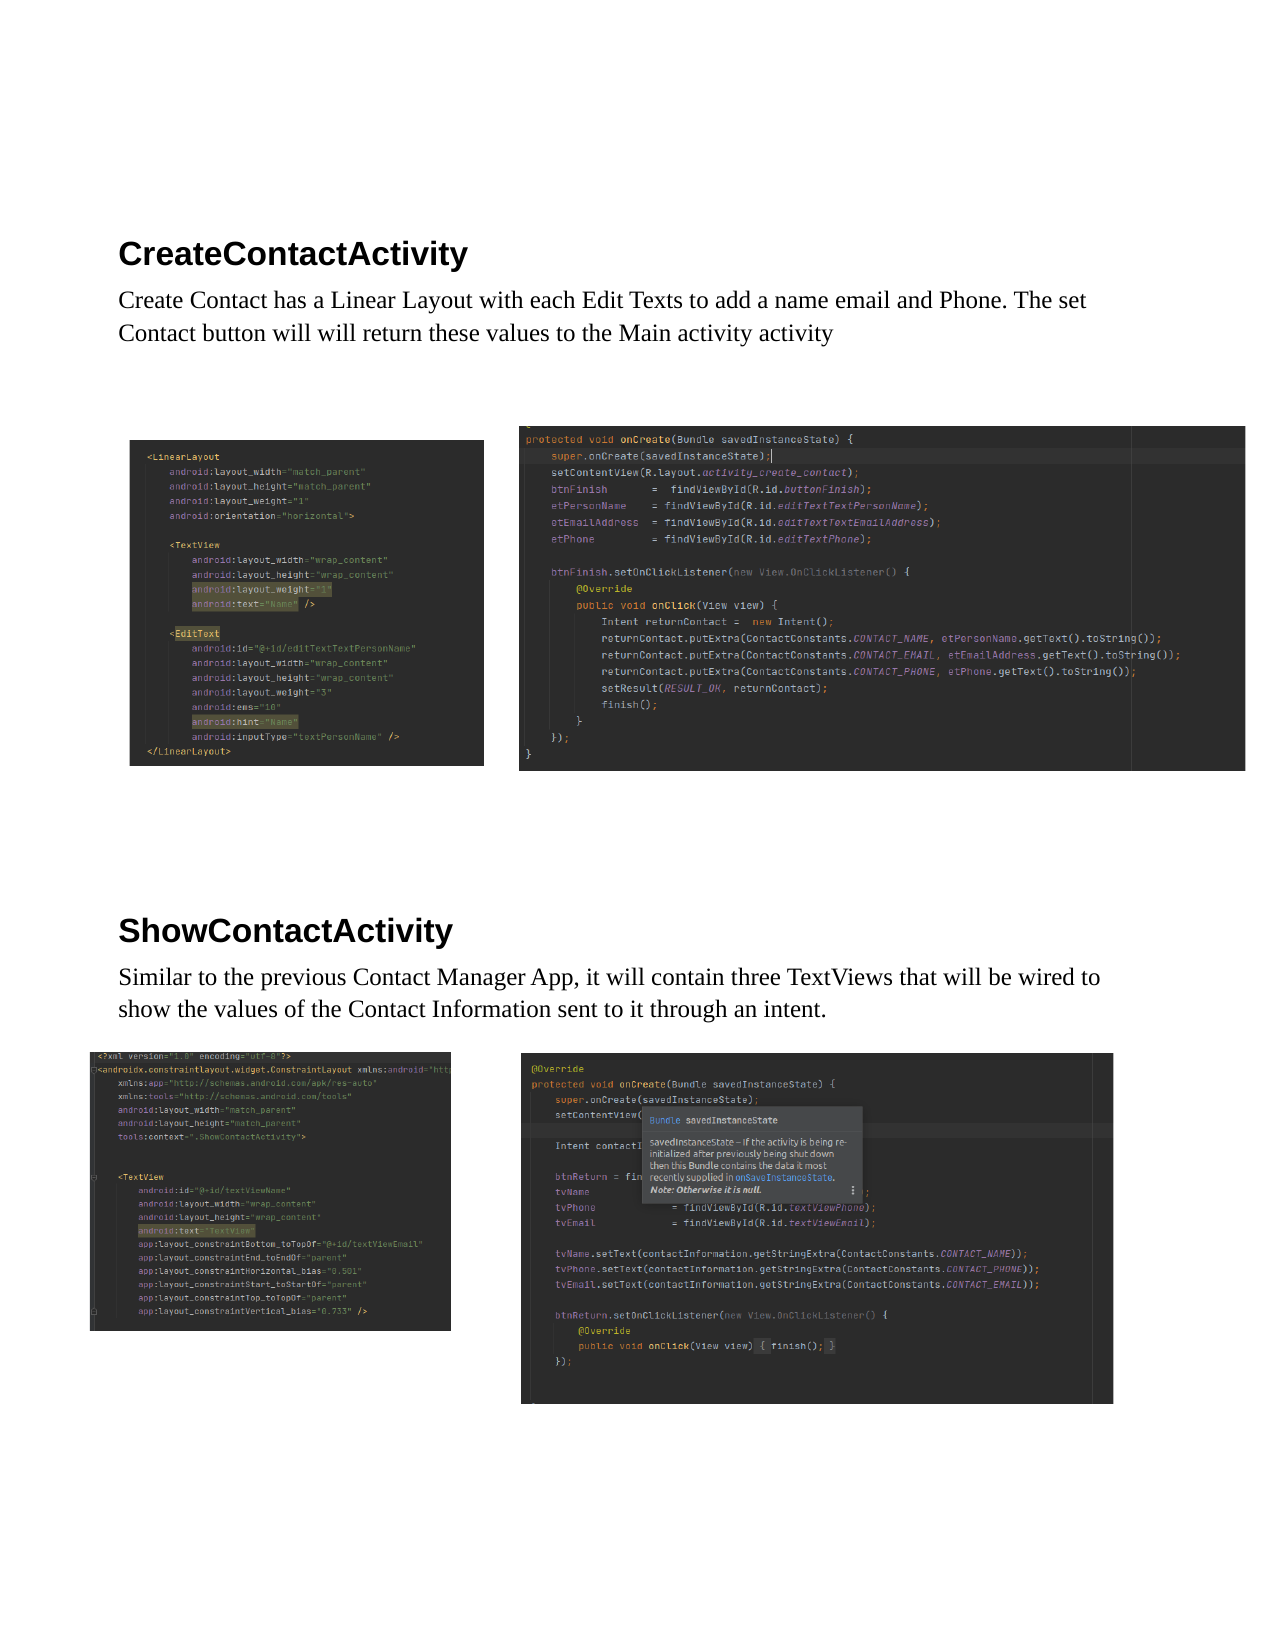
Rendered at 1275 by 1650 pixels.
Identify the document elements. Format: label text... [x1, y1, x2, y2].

picture [129, 440, 484, 766]
text Create Contact has a Linear Layout with each Edit Texts to add a name email and Phone. The set Contact button will will return these values to the Main activity activity [118, 285, 1157, 347]
subtitle CreateContactActivity [118, 234, 1157, 273]
picture [521, 1053, 1114, 1404]
picture [519, 426, 1246, 771]
picture [89, 1052, 451, 1331]
subtitle ShowContactActivity [118, 910, 1157, 949]
text Similar to the previous Contact Manager App, it will contain three TextViews that will be wired to show the values of the Contact Information sent to it through an intent. [118, 962, 1157, 1023]
